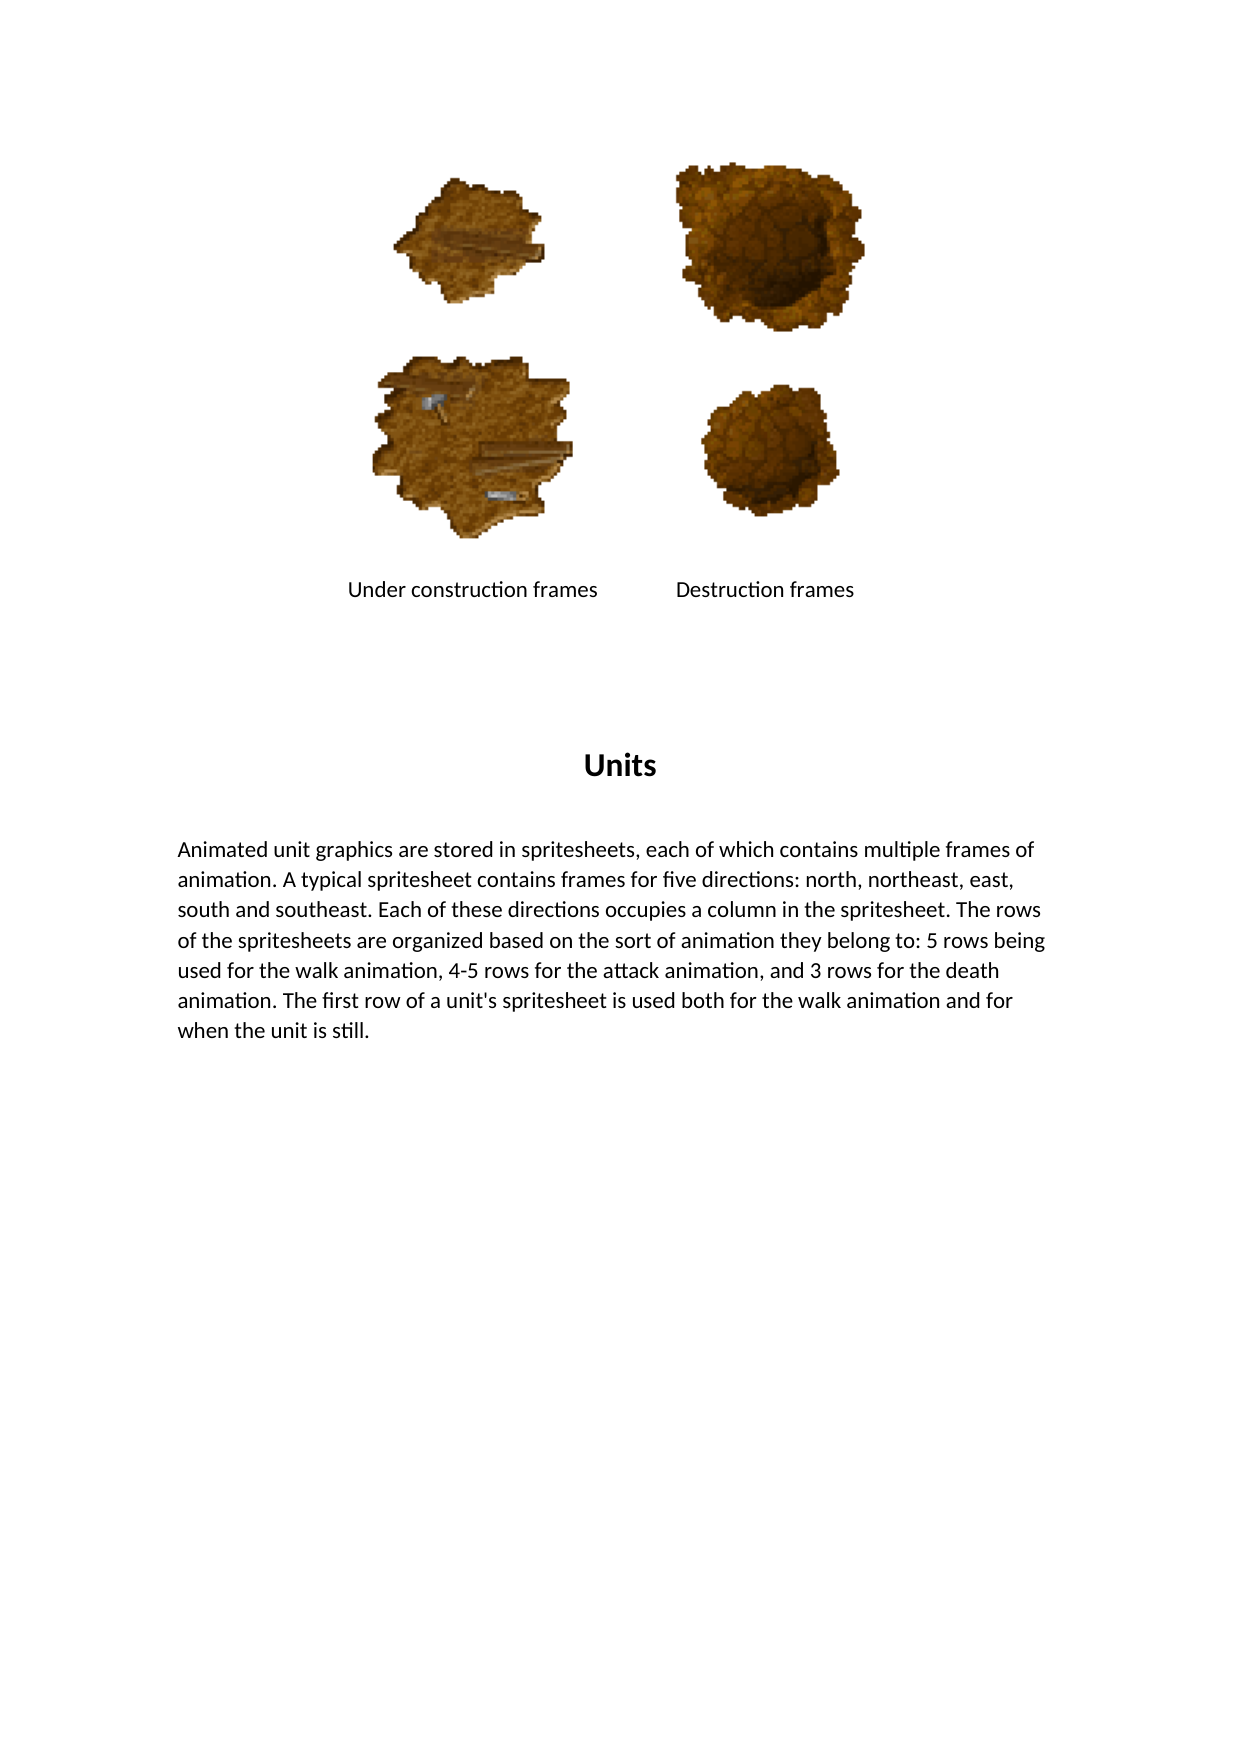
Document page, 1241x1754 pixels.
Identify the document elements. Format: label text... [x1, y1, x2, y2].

text Animated unit graphics are stored in spritesheets, each of which contains multiple frames of animation. A typical spritesheet contains frames for five directions: north, northeast, east, south and southeast. Each of these directions occupies a column in the spritesheet. The rows of the spritesheets are organized based on the sort of animation they belong to: 5 rows being used for the walk animation, 4-5 rows for the attack animation, and 3 rows for the death animation. The first row of a unit's spritesheet is used both for the walk animation and for when the unit is still. [177, 805, 1063, 1044]
text Units [177, 744, 1063, 785]
table_header [573, 148, 620, 548]
table_header [620, 148, 667, 548]
table_header [868, 148, 915, 548]
table_cell Destruction frames [620, 548, 915, 604]
picture [667, 147, 868, 548]
table_cell Under construction frames [325, 548, 620, 604]
table_header [325, 148, 372, 548]
picture [372, 147, 573, 548]
